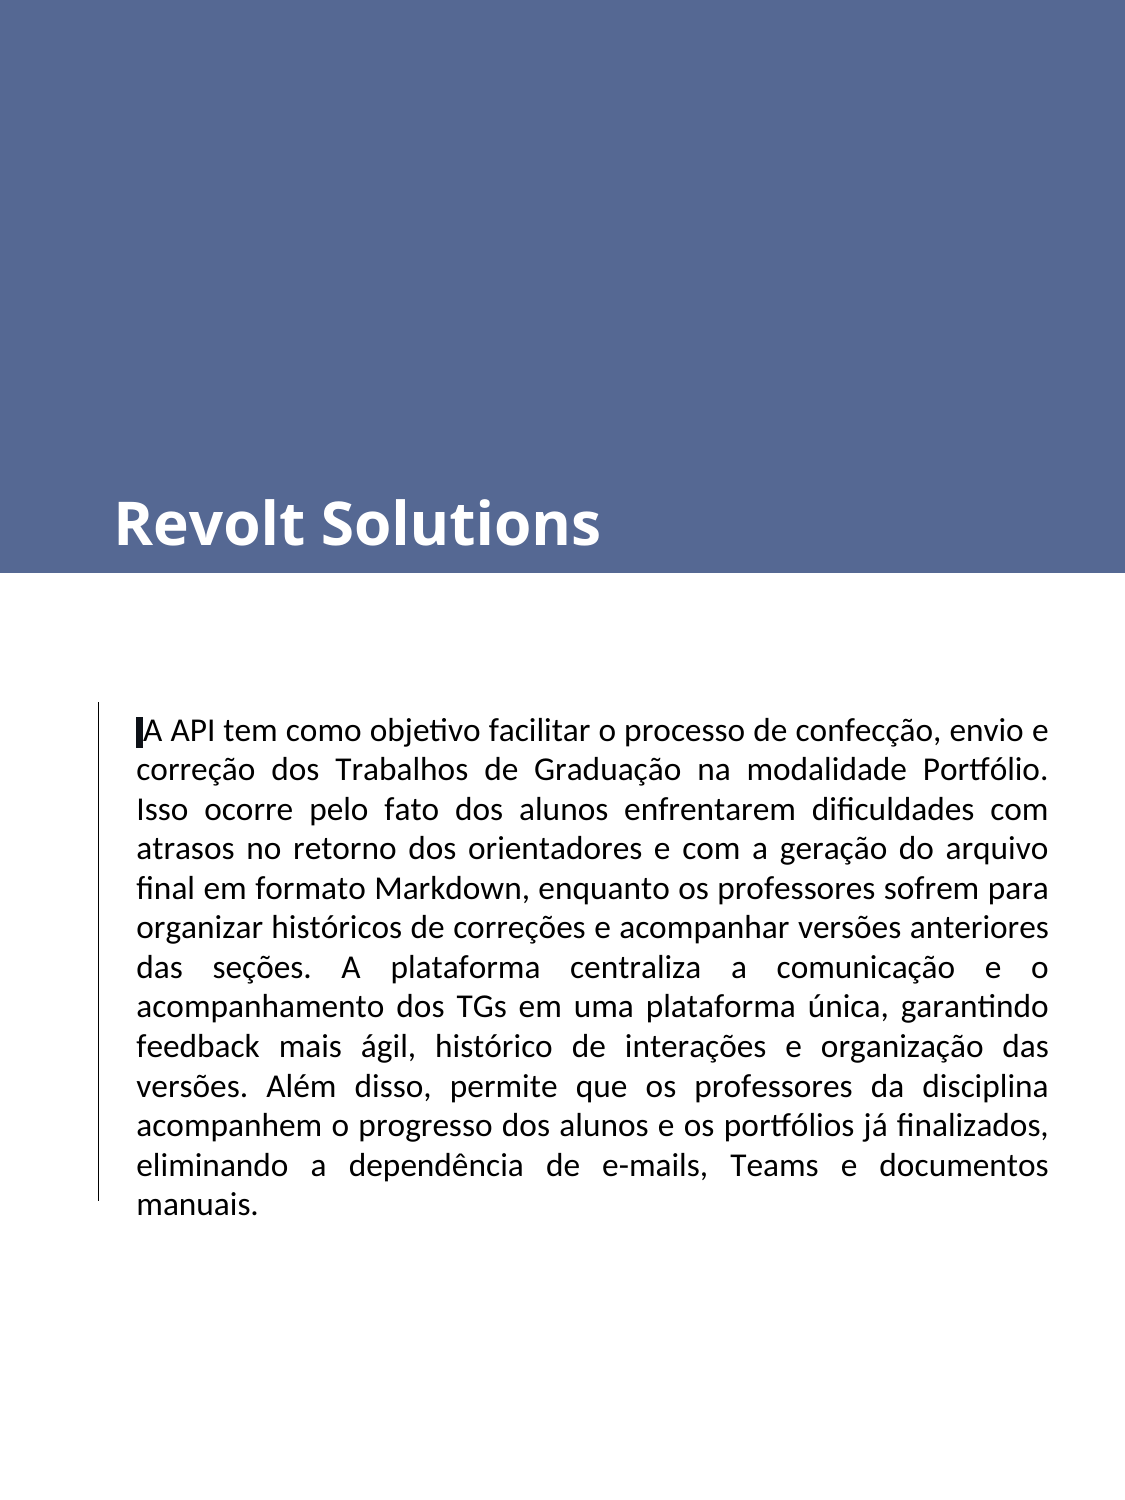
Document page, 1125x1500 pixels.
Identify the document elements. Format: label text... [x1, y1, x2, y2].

text A API tem como objetivo facilitar o processo de confecção, envio e correção dos Trabalhos de Graduação na modalidade Portfólio. Isso ocorre pelo fato dos alunos enfrentarem dificuldades com atrasos no retorno dos orientadores e com a geração do arquivo final em formato Markdown, enquanto os professores sofrem para organizar históricos de correções e acompanhar versões anteriores das seções. A plataforma centraliza a comunicação e o acompanhamento dos TGs em uma plataforma única, garantindo feedback mais ágil, histórico de interações e organização das versões. Além disso, permite que os professores da disciplina acompanhem o progresso dos alunos e os portfólios já finalizados, eliminando a dependência de e-mails, Teams e documentos manuais. [136, 709, 1050, 1224]
